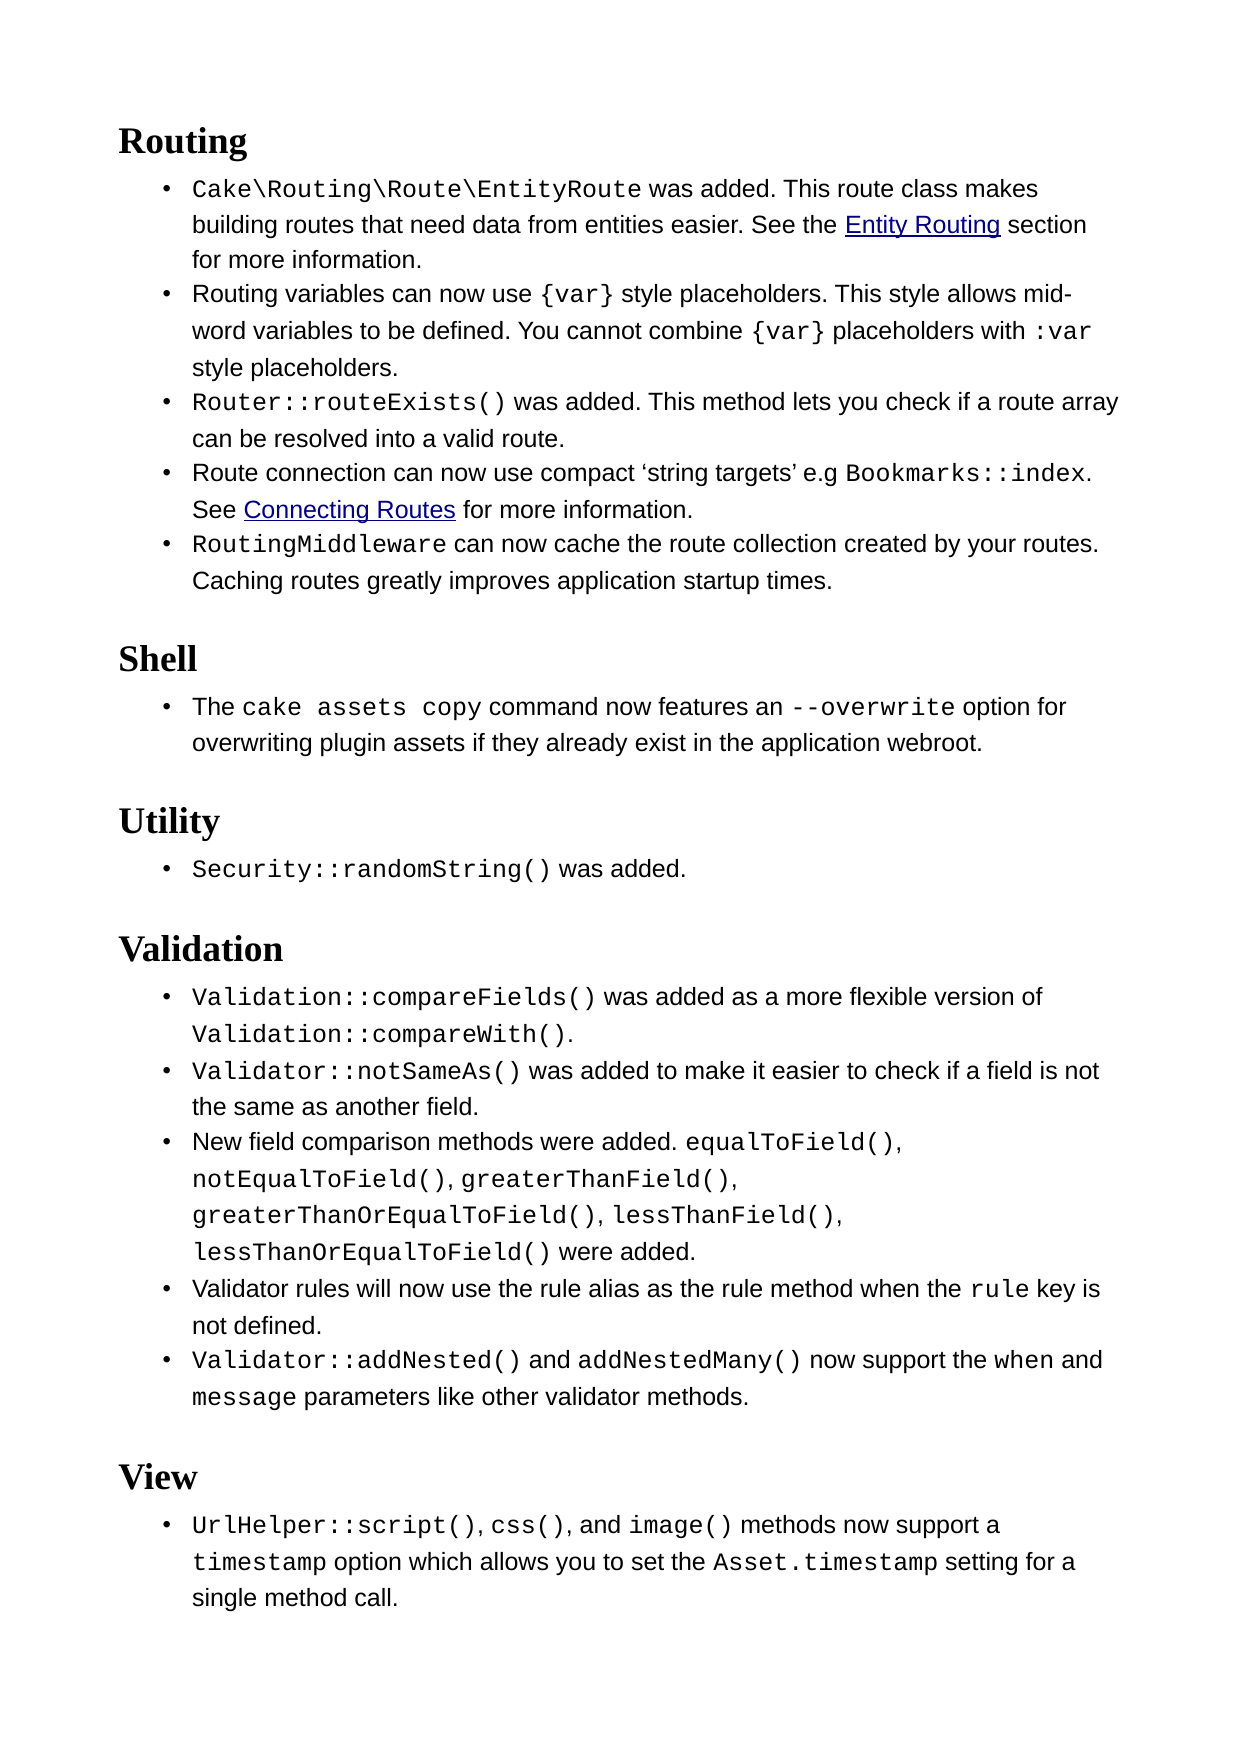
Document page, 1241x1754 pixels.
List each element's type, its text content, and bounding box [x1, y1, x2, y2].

subtitle Routing [118, 118, 1122, 161]
list UrlHelper::script(), css(), and image() methods now support a timestamp option which allows you to set the Asset.timestamp setting for a single method call. [162, 1510, 1122, 1612]
subtitle Utility [118, 798, 1122, 841]
list Cake\Routing\Route\EntityRoute was added. This route class makes building routes that need data from entities easier. See the Entity Routing section for more information. [162, 174, 1122, 274]
list Routing variables can now use {var} style placeholders. This style allows mid-word variables to be defined. You cannot combine {var} placeholders with :var style placeholders. [162, 279, 1122, 381]
list New field comparison methods were added. equalToField(), notEqualToField(), greaterThanField(), greaterThanOrEqualToField(), lessThanField(), lessThanOrEqualToField() were added. [162, 1127, 1122, 1268]
list Route connection can now use compact ‘string targets’ e.g Bookmarks::index. See Connecting Routes for more information. [162, 458, 1122, 524]
list Security::randomString() was added. [162, 854, 1122, 885]
list Validator::notSameAs() was added to make it easier to check if a field is not the same as another field. [162, 1056, 1122, 1121]
list Validation::compareFields() was added as a more flexible version of Validation::compareWith(). [162, 982, 1122, 1049]
list Validator rules will now use the rule alias as the rule method when the rule key is not defined. [162, 1274, 1122, 1339]
list Router::routeExists() was added. This method lets you check if a route array can be resolved into a valid route. [162, 387, 1122, 453]
list RoutingMiddleware can now cache the route collection created by your routes. Caching routes greatly improves application startup times. [162, 529, 1122, 595]
subtitle Validation [118, 926, 1122, 969]
subtitle Shell [118, 636, 1122, 679]
subtitle View [118, 1454, 1122, 1497]
list The cake assets copy command now features an --overwrite option for overwriting plugin assets if they already exist in the application webroot. [162, 692, 1122, 757]
list Validator::addNested() and addNestedMany() now support the when and message parameters like other validator methods. [162, 1345, 1122, 1413]
